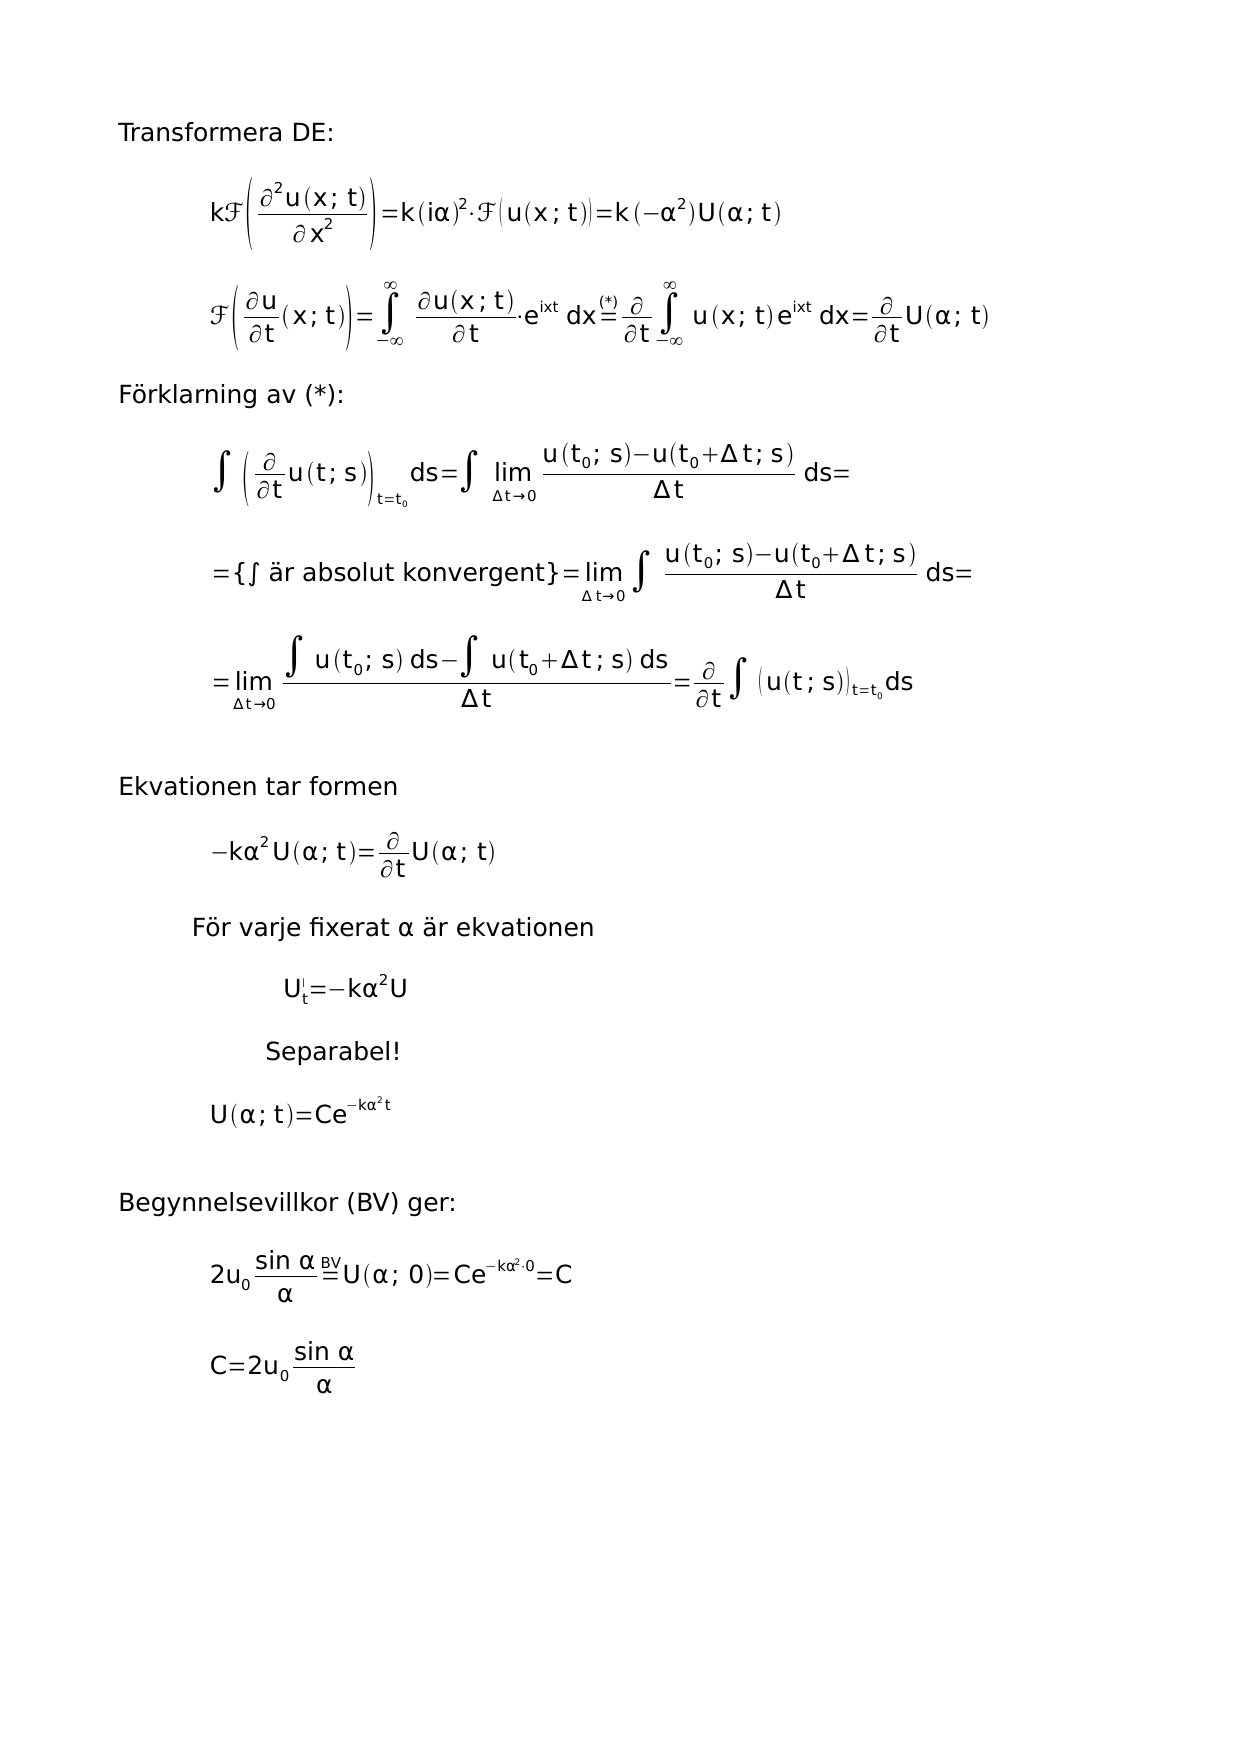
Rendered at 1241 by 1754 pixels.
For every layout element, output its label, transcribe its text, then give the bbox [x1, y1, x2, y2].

text Separabel! [118, 1037, 1122, 1066]
text Ekvationen tar formen [118, 772, 1122, 802]
text För varje fixerat α är ekvationen [118, 913, 1122, 942]
text Begynnelsevillkor (BV) ger: [118, 1188, 1122, 1217]
text Förklarning av (*): [118, 381, 1122, 410]
text Transformera DE: [118, 118, 1122, 147]
